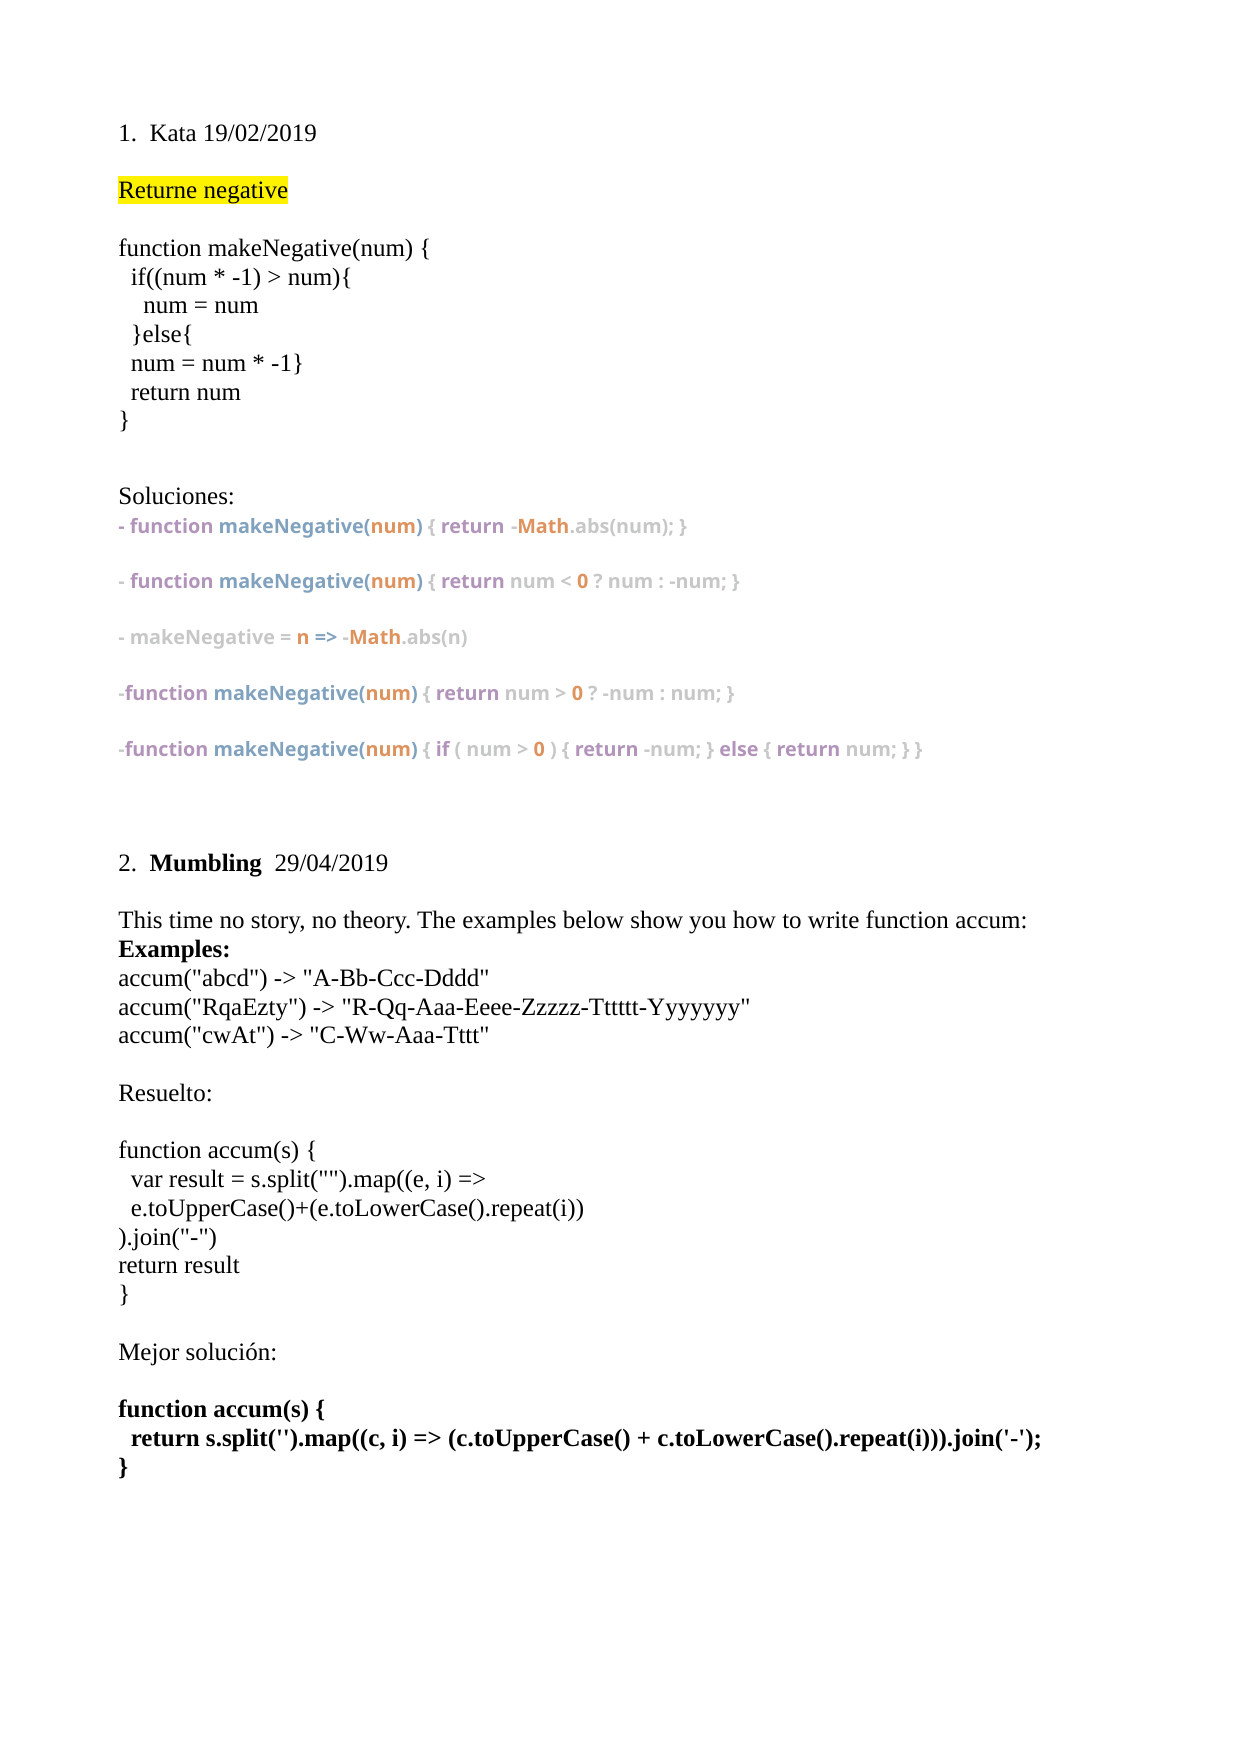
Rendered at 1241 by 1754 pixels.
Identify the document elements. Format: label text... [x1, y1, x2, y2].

text return num [118, 377, 1122, 406]
text return s.split('').map((c, i) => (c.toUpperCase() + c.toLowerCase().repeat(i))).join('-'); [118, 1423, 1122, 1452]
text accum("RqaEzty") -> "R-Qq-Aaa-Eeee-Zzzzz-Tttttt-Yyyyyyy" [118, 992, 1122, 1021]
text Resuelto: [118, 1078, 1122, 1107]
text function accum(s) { [118, 1136, 1122, 1164]
text -function makeNegative(num) { return num > 0 ? -num : num; } [118, 679, 1122, 706]
text }else{ [118, 319, 1122, 348]
text accum("cwAt") -> "C-Ww-Aaa-Tttt" [118, 1021, 1122, 1049]
text 2. Mumbling 29/04/2019 [118, 848, 1122, 877]
text var result = s.split("").map((e, i) => [118, 1164, 1122, 1193]
text Mejor solución: [118, 1337, 1122, 1366]
subtitle Rrr [118, 447, 1122, 481]
text function makeNegative(num) { [118, 233, 1122, 262]
text accum("abcd") -> "A-Bb-Ccc-Dddd" [118, 963, 1122, 992]
text num = num * -1} [118, 348, 1122, 377]
text - function makeNegative(num) { return -Math.abs(num); } [118, 510, 1122, 539]
text Returne negative [118, 176, 1122, 204]
text -function makeNegative(num) { if ( num > 0 ) { return -num; } else { return num; } } [118, 735, 1122, 762]
text 1. Kata 19/02/2019 [118, 118, 1122, 147]
text } [118, 1279, 1122, 1308]
text This time no story, no theory. The examples below show you how to write function accum: [118, 906, 1122, 934]
text } [118, 406, 1122, 434]
text } [118, 1452, 1122, 1481]
text if((num * -1) > num){ [118, 262, 1122, 291]
text Soluciones: [118, 481, 1122, 510]
text e.toUpperCase()+(e.toLowerCase().repeat(i)) [118, 1193, 1122, 1222]
text return result [118, 1251, 1122, 1279]
text - makeNegative = n => -Math.abs(n) [118, 623, 1122, 650]
text function accum(s) { [118, 1394, 1122, 1423]
text Examples: [118, 934, 1122, 963]
text num = num [118, 291, 1122, 319]
text ).join("-") [118, 1222, 1122, 1251]
text - function makeNegative(num) { return num < 0 ? num : -num; } [118, 568, 1122, 594]
